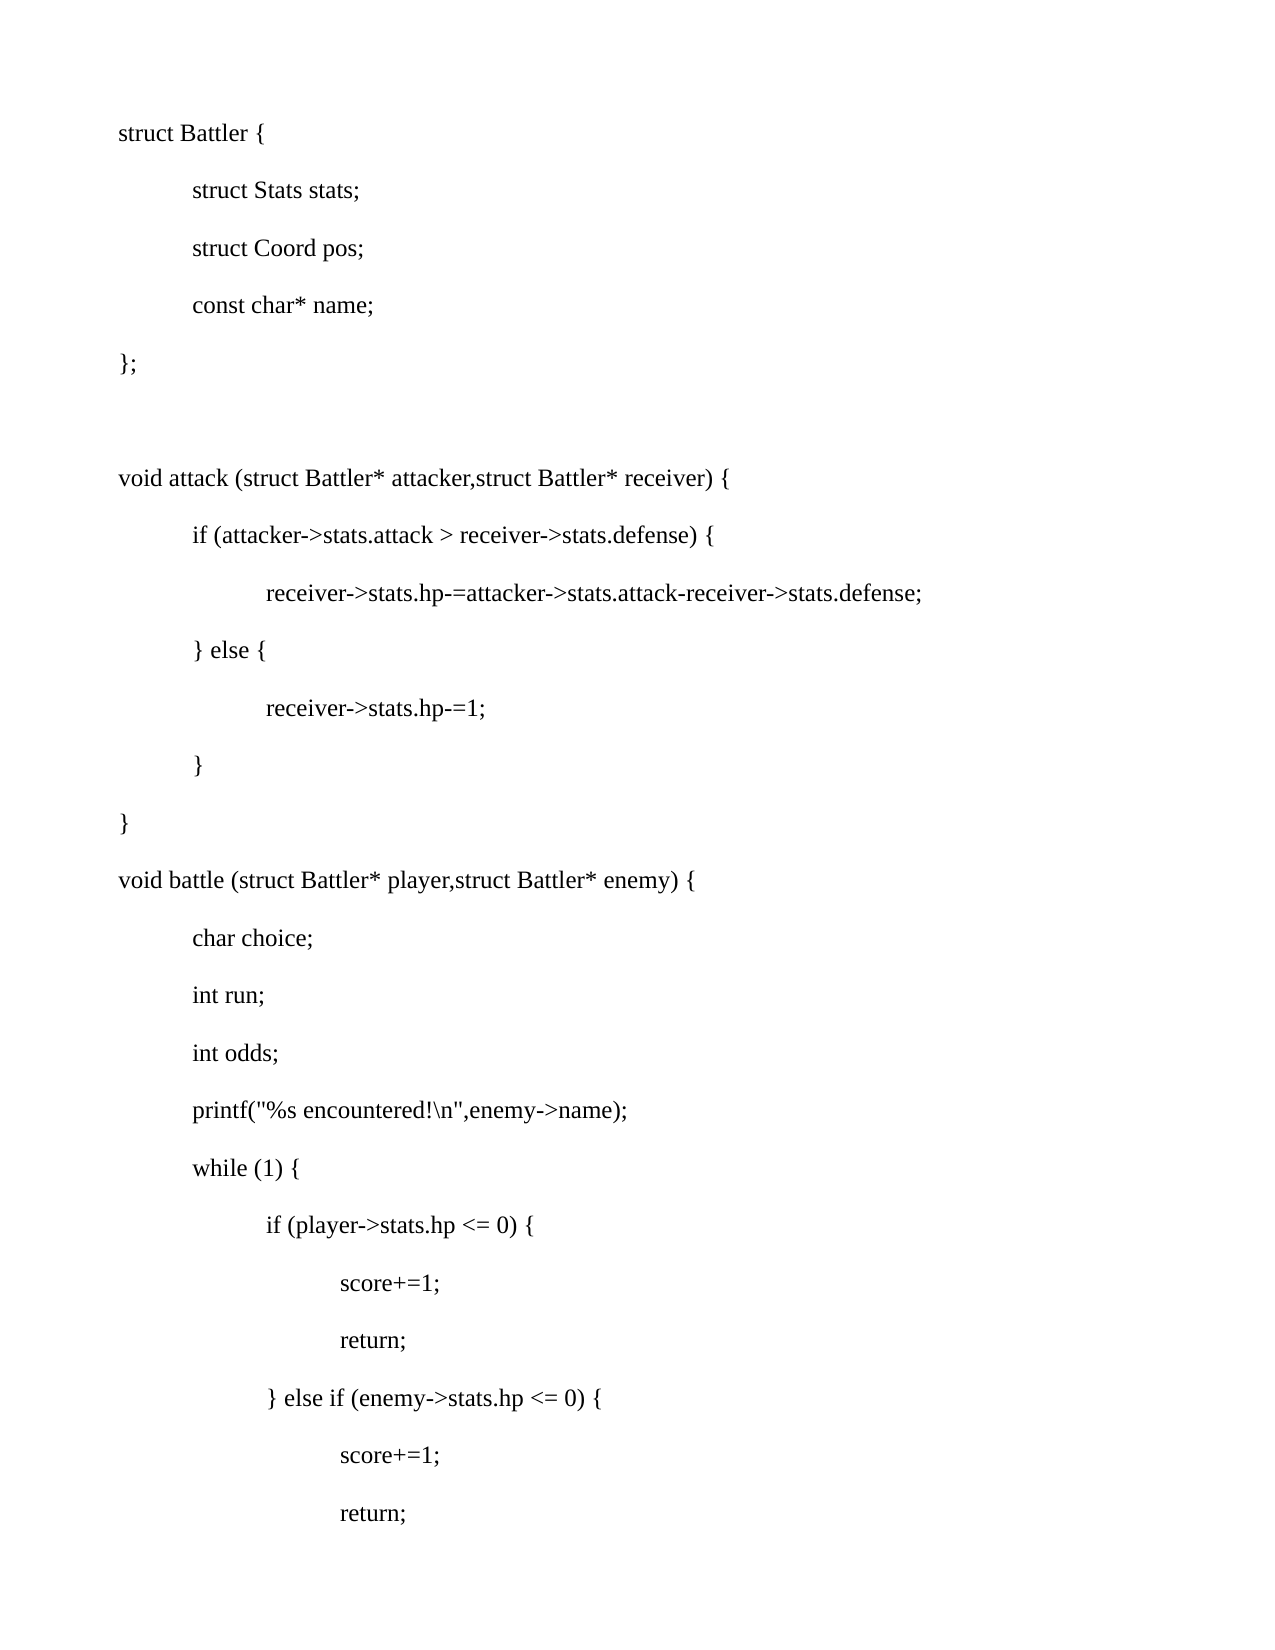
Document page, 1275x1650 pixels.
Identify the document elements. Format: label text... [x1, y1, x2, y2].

text void attack (struct Battler* attacker,struct Battler* receiver) { [118, 463, 1157, 492]
text printf("%s encountered!\n",enemy->name); [118, 1096, 1157, 1124]
text struct Stats stats; [118, 176, 1157, 204]
text score+=1; [118, 1441, 1157, 1469]
text while (1) { [118, 1153, 1157, 1182]
text return; [118, 1326, 1157, 1354]
text int odds; [118, 1038, 1157, 1067]
text if (attacker->stats.attack > receiver->stats.defense) { [118, 521, 1157, 549]
text void battle (struct Battler* player,struct Battler* enemy) { [118, 866, 1157, 894]
text const char* name; [118, 291, 1157, 319]
text struct Coord pos; [118, 233, 1157, 262]
text struct Battler { [118, 118, 1157, 147]
text int run; [118, 981, 1157, 1009]
text score+=1; [118, 1268, 1157, 1297]
text } else { [118, 636, 1157, 664]
text return; [118, 1498, 1157, 1527]
text } [118, 751, 1157, 779]
text } [118, 808, 1157, 837]
text } else if (enemy->stats.hp <= 0) { [118, 1383, 1157, 1412]
text receiver->stats.hp-=attacker->stats.attack-receiver->stats.defense; [118, 578, 1157, 607]
text if (player->stats.hp <= 0) { [118, 1211, 1157, 1239]
text char choice; [118, 923, 1157, 952]
text receiver->stats.hp-=1; [118, 693, 1157, 722]
text }; [118, 348, 1157, 377]
